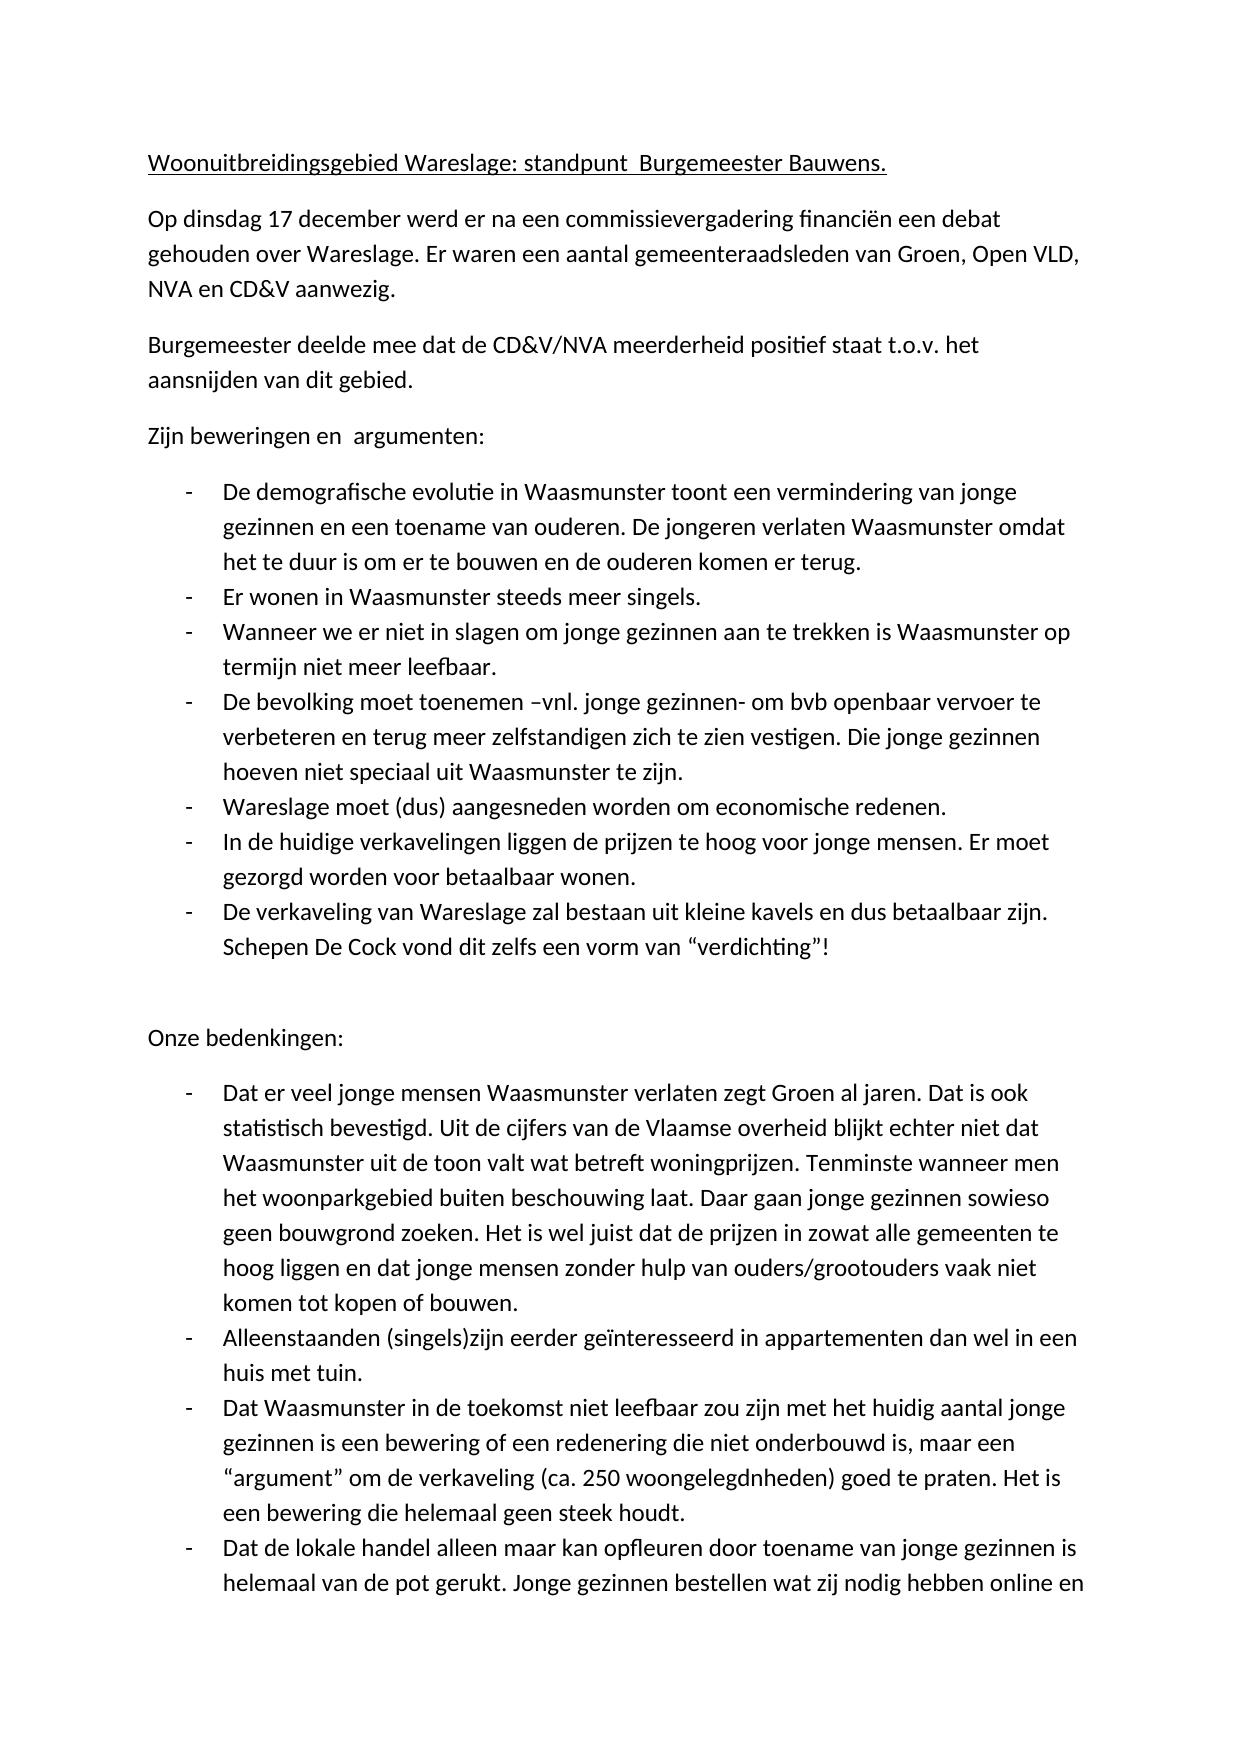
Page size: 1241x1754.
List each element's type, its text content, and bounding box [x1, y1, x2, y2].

list Wareslage moet (dus) aangesneden worden om economische redenen. [185, 791, 1093, 821]
list Dat de lokale handel alleen maar kan opfleuren door toename van jonge gezinnen is helemaal van de pot gerukt. Jonge gezinnen bestellen wat zij nodig hebben online en [185, 1533, 1093, 1598]
list Dat er veel jonge mensen Waasmunster verlaten zegt Groen al jaren. Dat is ook statistisch bevestigd. Uit de cijfers van de Vlaamse overheid blijkt echter niet dat Waasmunster uit de toon valt wat betreft woningprijzen. Tenminste wanneer men het woonparkgebied buiten beschouwing laat. Daar gaan jonge gezinnen sowieso geen bouwgrond zoeken. Het is wel juist dat de prijzen in zowat alle gemeenten te hoog liggen en dat jonge mensen zonder hulp van ouders/grootouders vaak niet komen tot kopen of bouwen. [185, 1078, 1093, 1318]
list Wanneer we er niet in slagen om jonge gezinnen aan te trekken is Waasmunster op termijn niet meer leefbaar. [185, 616, 1093, 681]
list In de huidige verkavelingen liggen de prijzen te hoog voor jonge mensen. Er moet gezorgd worden voor betaalbaar wonen. [185, 826, 1093, 891]
list Er wonen in Waasmunster steeds meer singels. [185, 581, 1093, 611]
text Woonuitbreidingsgebied Wareslage: standpunt Burgemeester Bauwens. [148, 148, 1093, 178]
list De demografische evolutie in Waasmunster toont een vermindering van jonge gezinnen en een toename van ouderen. De jongeren verlaten Waasmunster omdat het te duur is om er te bouwen en de ouderen komen er terug. [185, 476, 1093, 576]
text Onze bedenkingen: [148, 1022, 1093, 1052]
list Alleenstaanden (singels)zijn eerder geïnteresseerd in appartementen dan wel in een huis met tuin. [185, 1323, 1093, 1388]
list De verkaveling van Wareslage zal bestaan uit kleine kavels en dus betaalbaar zijn. Schepen De Cock vond dit zelfs een vorm van “verdichting”! [185, 896, 1093, 961]
text Zijn beweringen en argumenten: [148, 420, 1093, 451]
list De bevolking moet toenemen –vnl. jonge gezinnen- om bvb openbaar vervoer te verbeteren en terug meer zelfstandigen zich te zien vestigen. Die jonge gezinnen hoeven niet speciaal uit Waasmunster te zijn. [185, 686, 1093, 786]
text Op dinsdag 17 december werd er na een commissievergadering financiën een debat gehouden over Wareslage. Er waren een aantal gemeenteraadsleden van Groen, Open VLD, NVA en CD&V aanwezig. [148, 203, 1093, 304]
list Dat Waasmunster in de toekomst niet leefbaar zou zijn met het huidig aantal jonge gezinnen is een bewering of een redenering die niet onderbouwd is, maar een “argument” om de verkaveling (ca. 250 woongelegdnheden) goed te praten. Het is een bewering die helemaal geen steek houdt. [185, 1393, 1093, 1528]
text Burgemeester deelde mee dat de CD&V/NVA meerderheid positief staat t.o.v. het aansnijden van dit gebied. [148, 329, 1093, 395]
